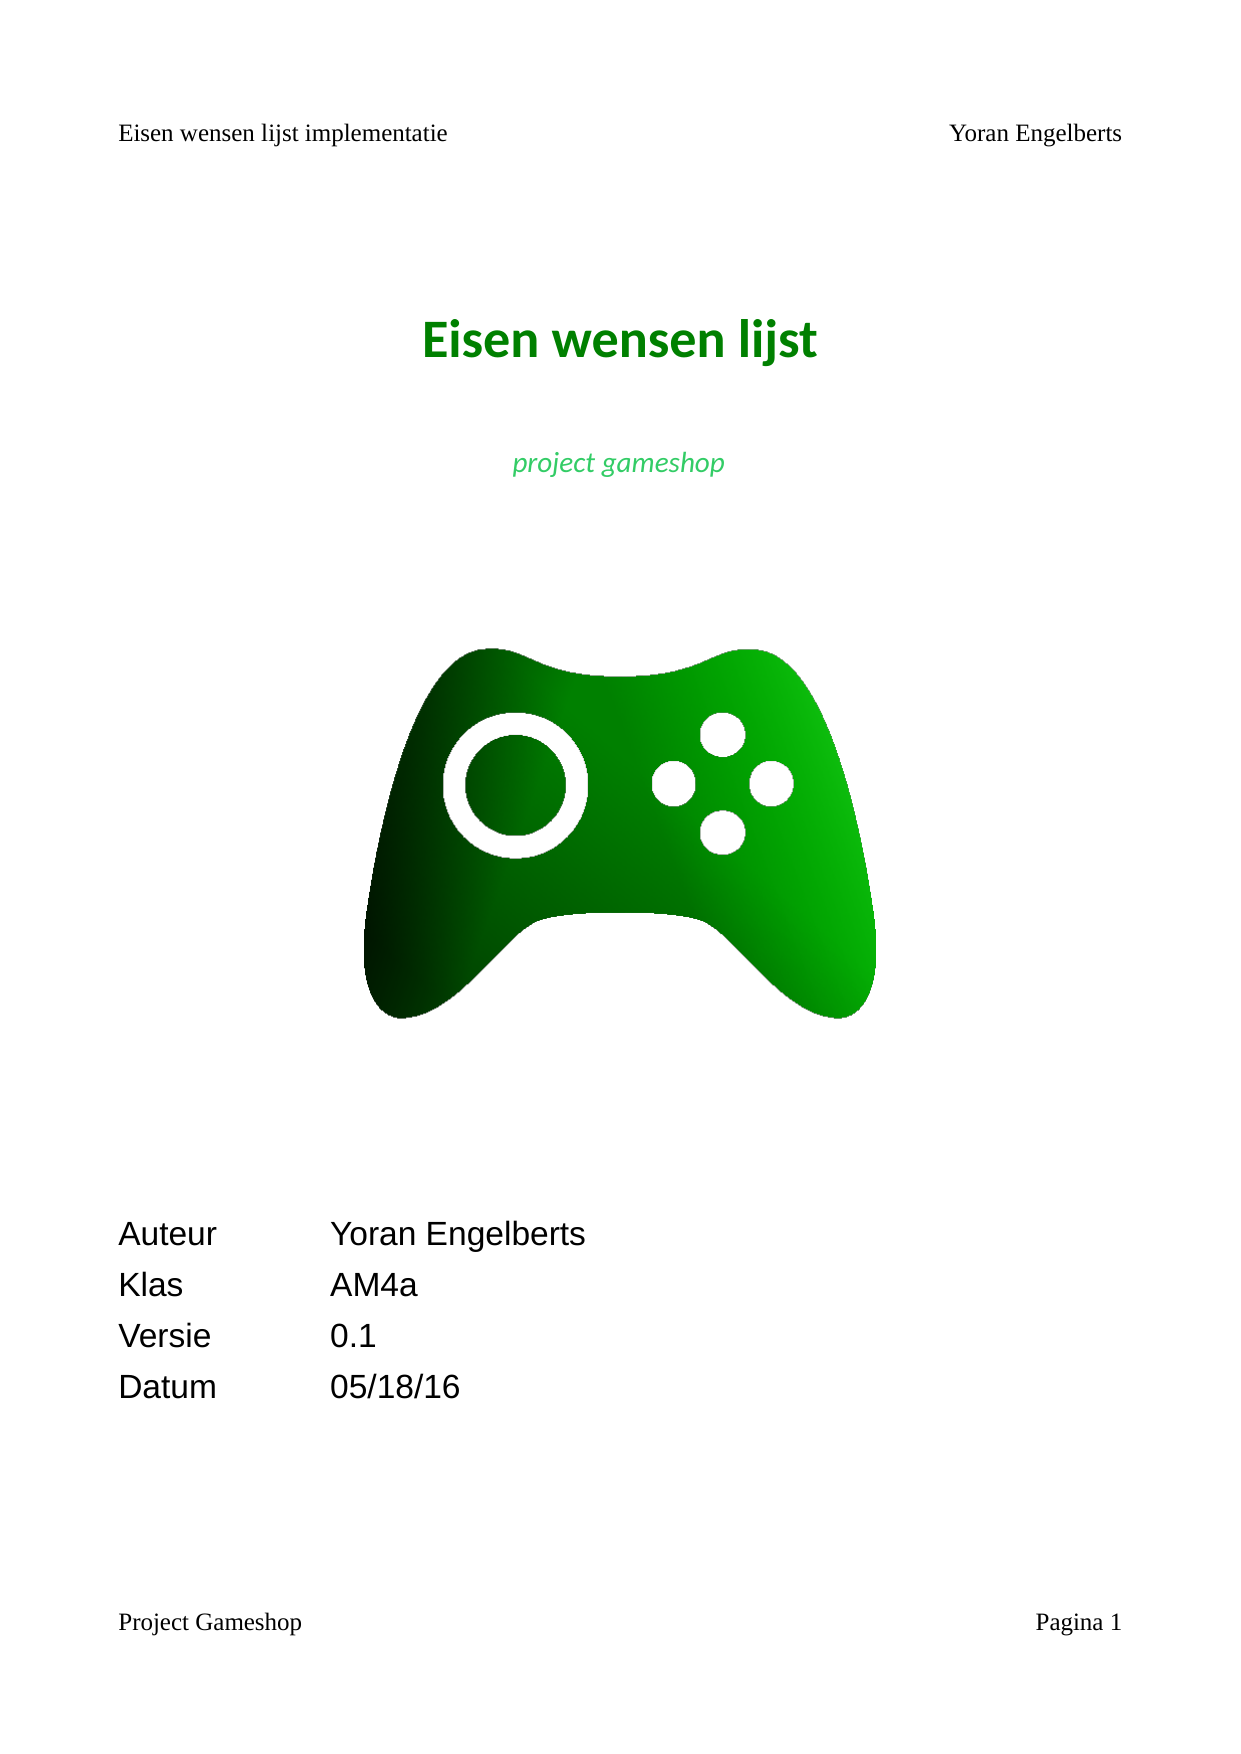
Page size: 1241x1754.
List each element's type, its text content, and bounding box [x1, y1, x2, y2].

table_cell 18-05-16 [330, 1367, 622, 1418]
table_header Yoran Engelberts [330, 1214, 622, 1265]
subtitle project gameshop [118, 409, 1122, 480]
table_cell Versie [118, 1316, 330, 1367]
table_cell Datum [118, 1367, 330, 1418]
picture [363, 577, 877, 1091]
title Eisen wensen lijst [118, 305, 1122, 371]
table_header Auteur [118, 1214, 330, 1265]
table_cell AM4a [330, 1265, 622, 1316]
table_cell Klas [118, 1265, 330, 1316]
table_cell 0.1 [330, 1316, 622, 1367]
